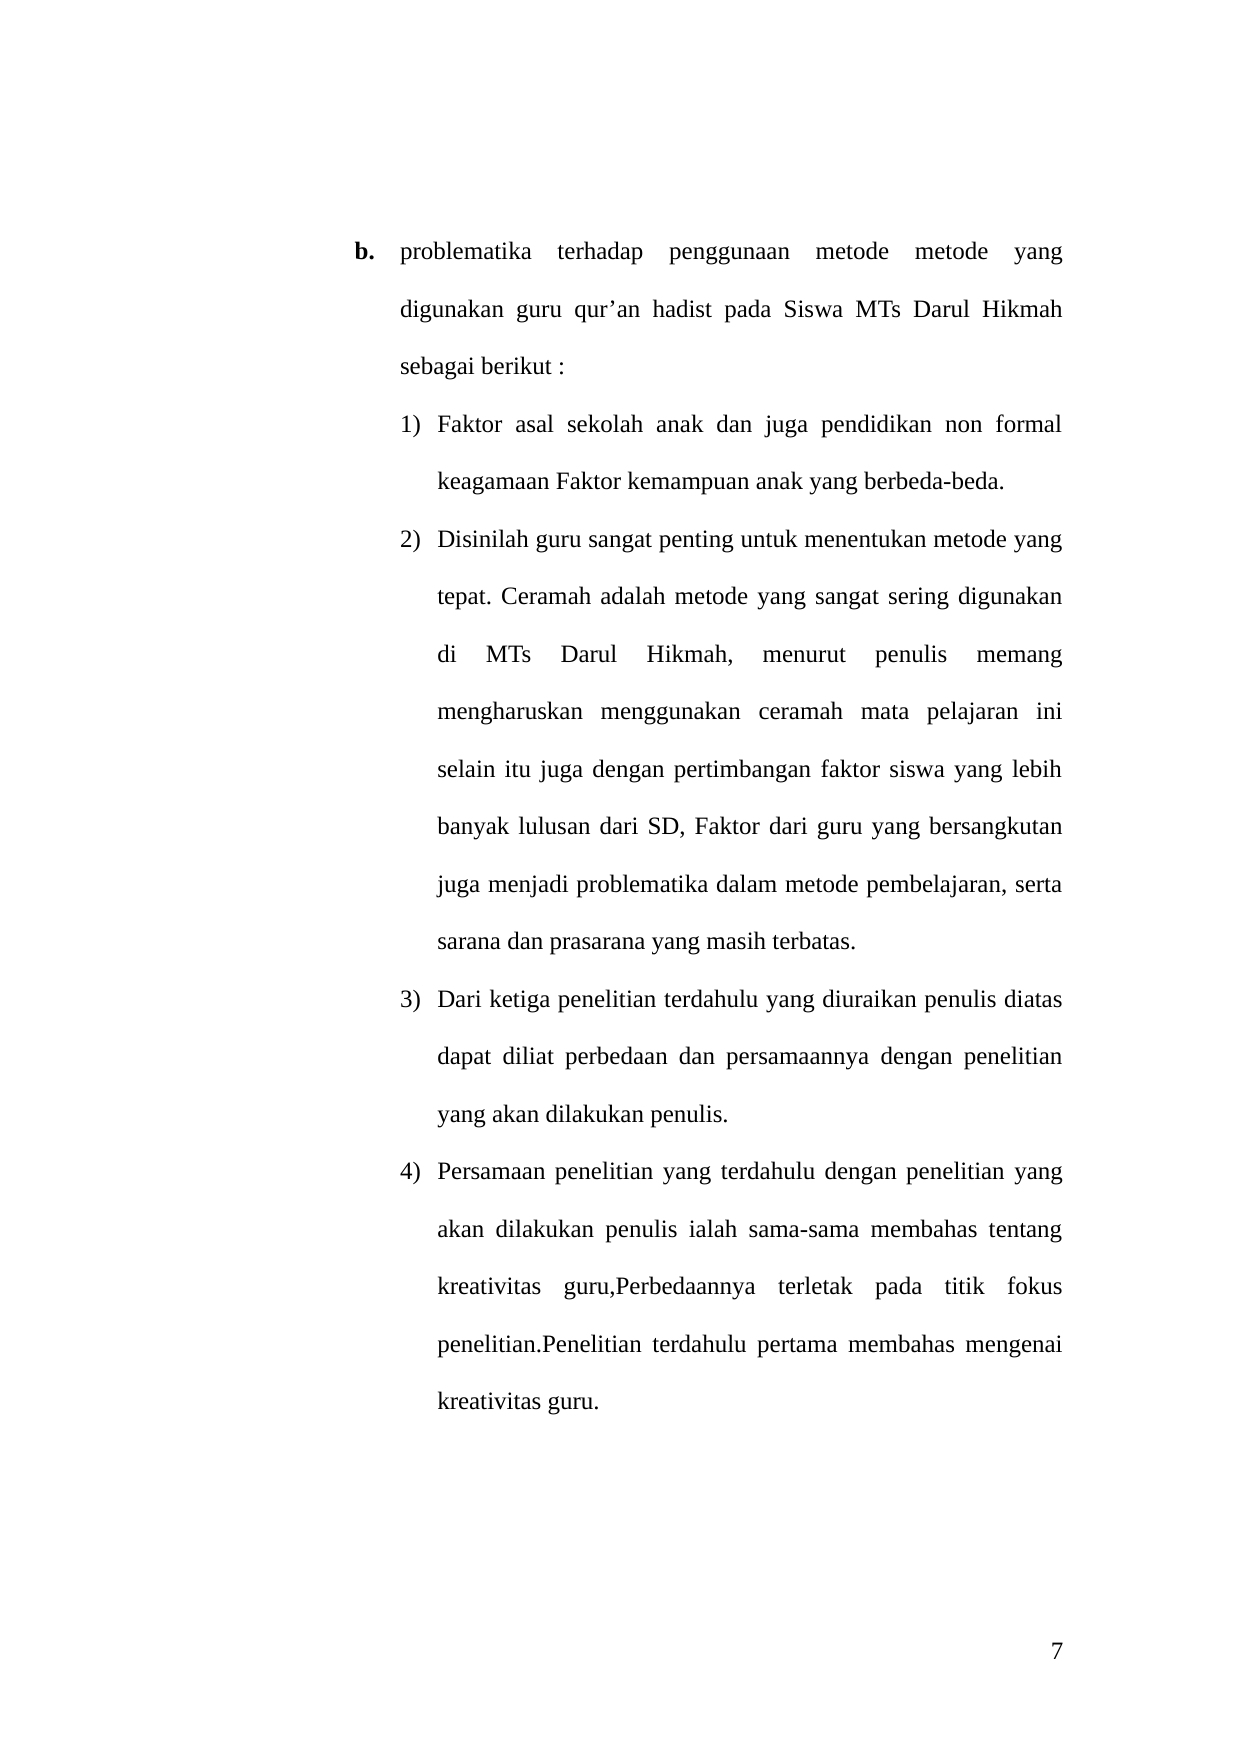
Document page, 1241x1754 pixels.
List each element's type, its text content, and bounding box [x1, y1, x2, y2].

list Disinilah guru sangat penting untuk menentukan metode yang tepat. Ceramah adalah metode yang sangat sering digunakan di MTs Darul Hikmah, menurut penulis memang mengharuskan menggunakan ceramah mata pelajaran ini selain itu juga dengan pertimbangan faktor siswa yang lebih banyak lulusan dari SD, Faktor dari guru yang bersangkutan juga menjadi problematika dalam metode pembelajaran, serta sarana dan prasarana yang masih terbatas. [400, 524, 1063, 955]
list Dari ketiga penelitian terdahulu yang diuraikan penulis diatas dapat diliat perbedaan dan persamaannya dengan penelitian yang akan dilakukan penulis. [400, 984, 1063, 1127]
list Faktor asal sekolah anak dan juga pendidikan non formal keagamaan Faktor kemampuan anak yang berbeda-beda. [400, 409, 1063, 495]
list problematika terhadap penggunaan metode metode yang digunakan guru qur’an hadist pada Siswa MTs Darul Hikmah sebagai berikut : [354, 236, 1063, 380]
list Persamaan penelitian yang terdahulu dengan penelitian yang akan dilakukan penulis ialah sama-sama membahas tentang kreativitas guru,Perbedaannya terletak pada titik fokus penelitian.Penelitian terdahulu pertama membahas mengenai kreativitas guru. [400, 1156, 1063, 1415]
